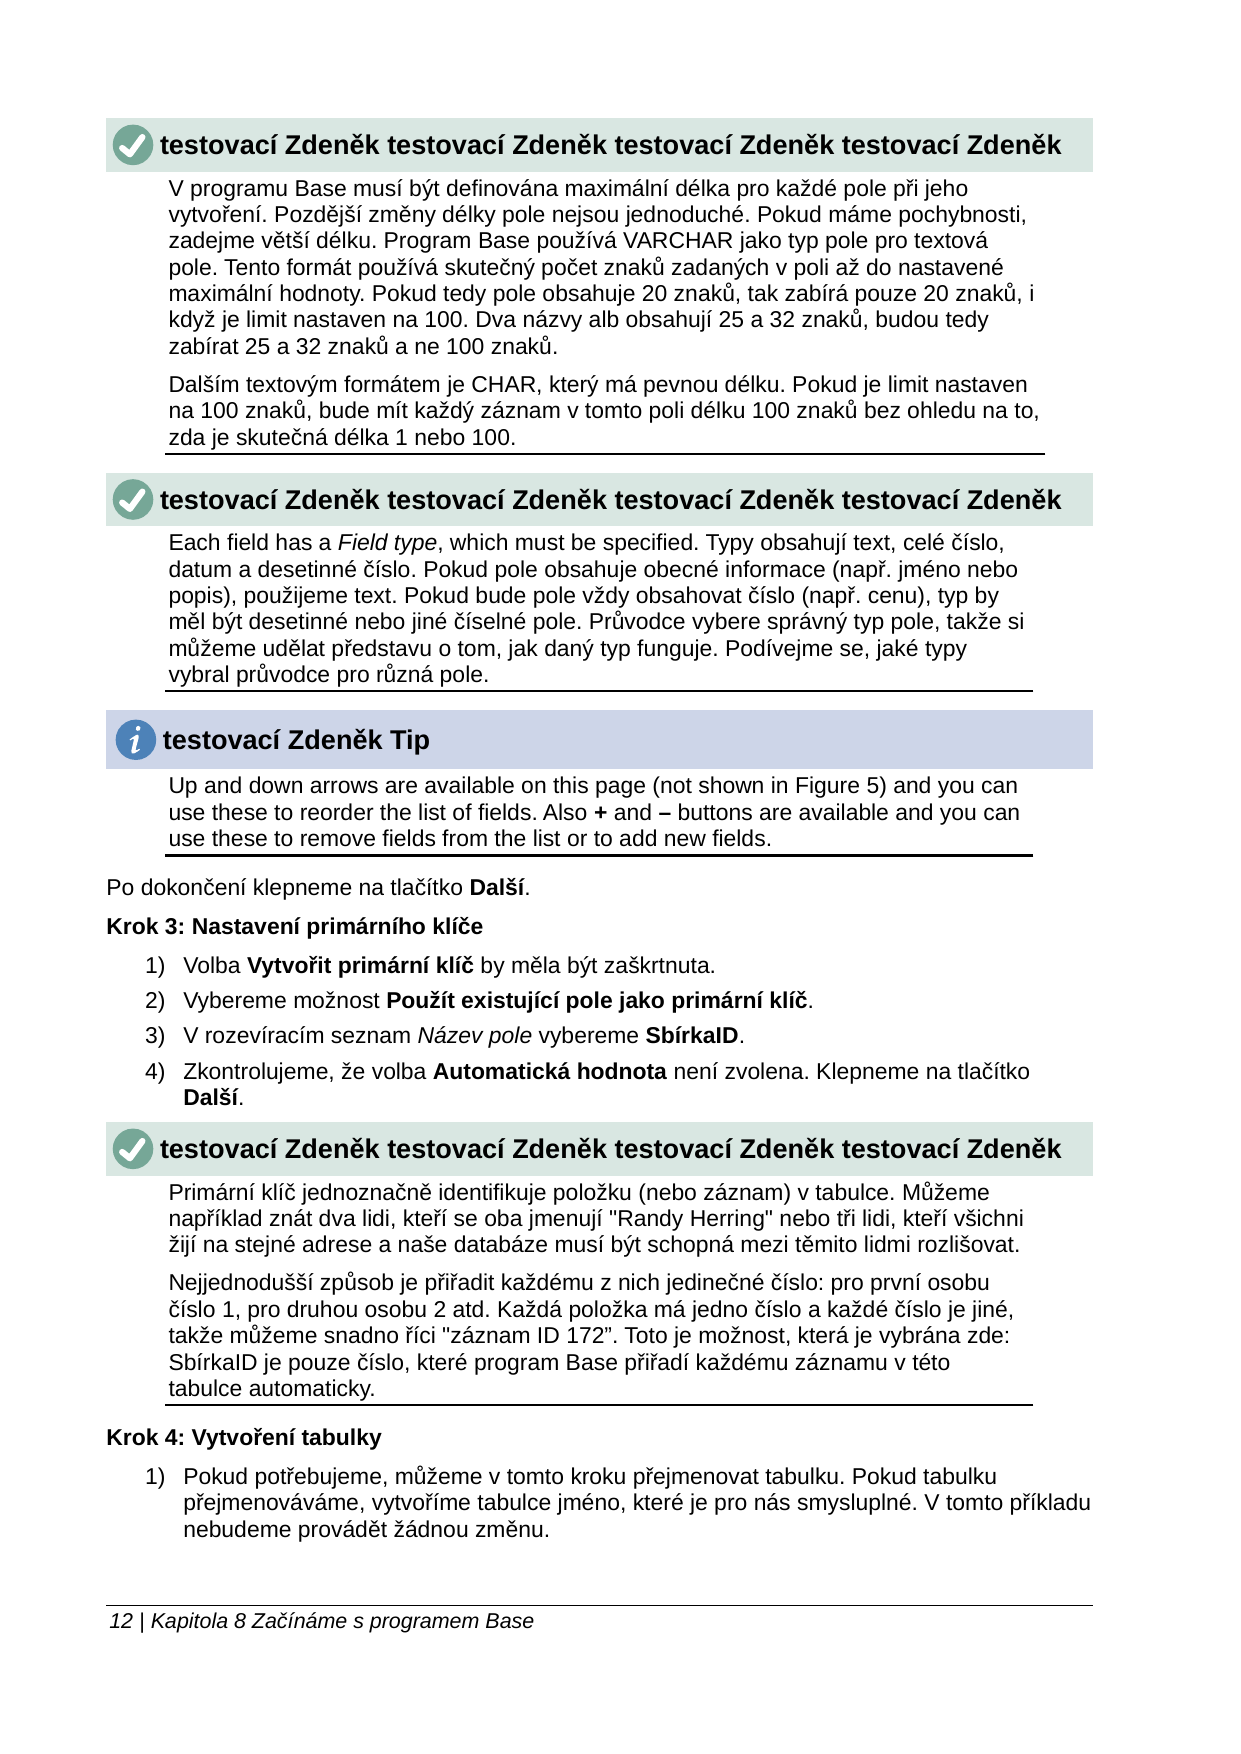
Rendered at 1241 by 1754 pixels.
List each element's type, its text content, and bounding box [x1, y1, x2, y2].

text Up and down arrows are available on this page (not shown in Figure 5) and you can use these to reorder the list of fields. Also + and – buttons are available and you can use these to remove fields from the list or to add new fields. [165, 769, 1033, 854]
text Po dokončení klepneme na tlačítko Další. [106, 874, 1093, 901]
list Vybereme možnost Použít existující pole jako primární klíč. [165, 987, 1093, 1013]
text V programu Base musí být definována maximální délka pro každé pole při jeho vytvoření. Pozdější změny délky pole nejsou jednoduché. Pokud máme pochybnosti, zadejme větší délku. Program Base používá VARCHAR jako typ pole pro textová pole. Tento formát používá skutečný počet znaků zadaných v poli až do nastavené maximální hodnoty. Pokud tedy pole obsahuje 20 znaků, tak zabírá pouze 20 znaků, i když je limit nastaven na 100. Dva názvy alb obsahují 25 a 32 znaků, budou tedy zabírat 25 a 32 znaků a ne 100 znaků. [165, 172, 1045, 359]
subtitle testovací Zdeněk testovací Zdeněk testovací Zdeněk testovací Zdeněk [106, 473, 1093, 526]
text Krok 3: Nastavení primárního klíče [106, 913, 1093, 939]
list V rozevíracím seznam Název pole vybereme SbírkaID. [165, 1022, 1093, 1049]
text Krok 4: Vytvoření tabulky [106, 1424, 1093, 1450]
list Pokud potřebujeme, můžeme v tomto kroku přejmenovat tabulku. Pokud tabulku přejmenováváme, vytvoříme tabulce jméno, které je pro nás smysluplné. V tomto příkladu nebudeme provádět žádnou změnu. [165, 1463, 1093, 1542]
list Zkontrolujeme, že volba Automatická hodnota není zvolena. Klepneme na tlačítko Další. [165, 1058, 1093, 1110]
subtitle testovací Zdeněk testovací Zdeněk testovací Zdeněk testovací Zdeněk [106, 118, 1093, 172]
text Primární klíč jednoznačně identifikuje položku (nebo záznam) v tabulce. Můžeme například znát dva lidi, kteří se oba jmenují "Randy Herring" nebo tři lidi, kteří všichni žijí na stejné adrese a naše databáze musí být schopná mezi těmito lidmi rozlišovat. [165, 1176, 1033, 1258]
text Nejjednodušší způsob je přiřadit každému z nich jedinečné číslo: pro první osobu číslo 1, pro druhou osobu 2 atd. Každá položka má jedno číslo a každé číslo je jiné, takže můžeme snadno říci "záznam ID 172”. Toto je možnost, která je vybrána zde: SbírkaID je pouze číslo, které program Base přiřadí každému záznamu v této tabulce automaticky. [165, 1266, 1033, 1404]
subtitle testovací Zdeněk Tip [106, 710, 1093, 769]
text Dalším textovým formátem je CHAR, který má pevnou délku. Pokud je limit nastaven na 100 znaků, bude mít každý záznam v tomto poli délku 100 znaků bez ohledu na to, zda je skutečná délka 1 nebo 100. [165, 368, 1045, 453]
list Volba Vytvořit primární klíč by měla být zaškrtnuta. [165, 952, 1093, 978]
text Each field has a Field type, which must be specified. Typy obsahují text, celé číslo, datum a desetinné číslo. Pokud pole obsahuje obecné informace (např. jméno nebo popis), použijeme text. Pokud bude pole vždy obsahovat číslo (např. cenu), typ by měl být desetinné nebo jiné číselné pole. Průvodce vybere správný typ pole, takže si můžeme udělat představu o tom, jak daný typ funguje. Podívejme se, jaké typy vybral průvodce pro různá pole. [165, 526, 1033, 690]
subtitle testovací Zdeněk testovací Zdeněk testovací Zdeněk testovací Zdeněk [106, 1122, 1093, 1176]
